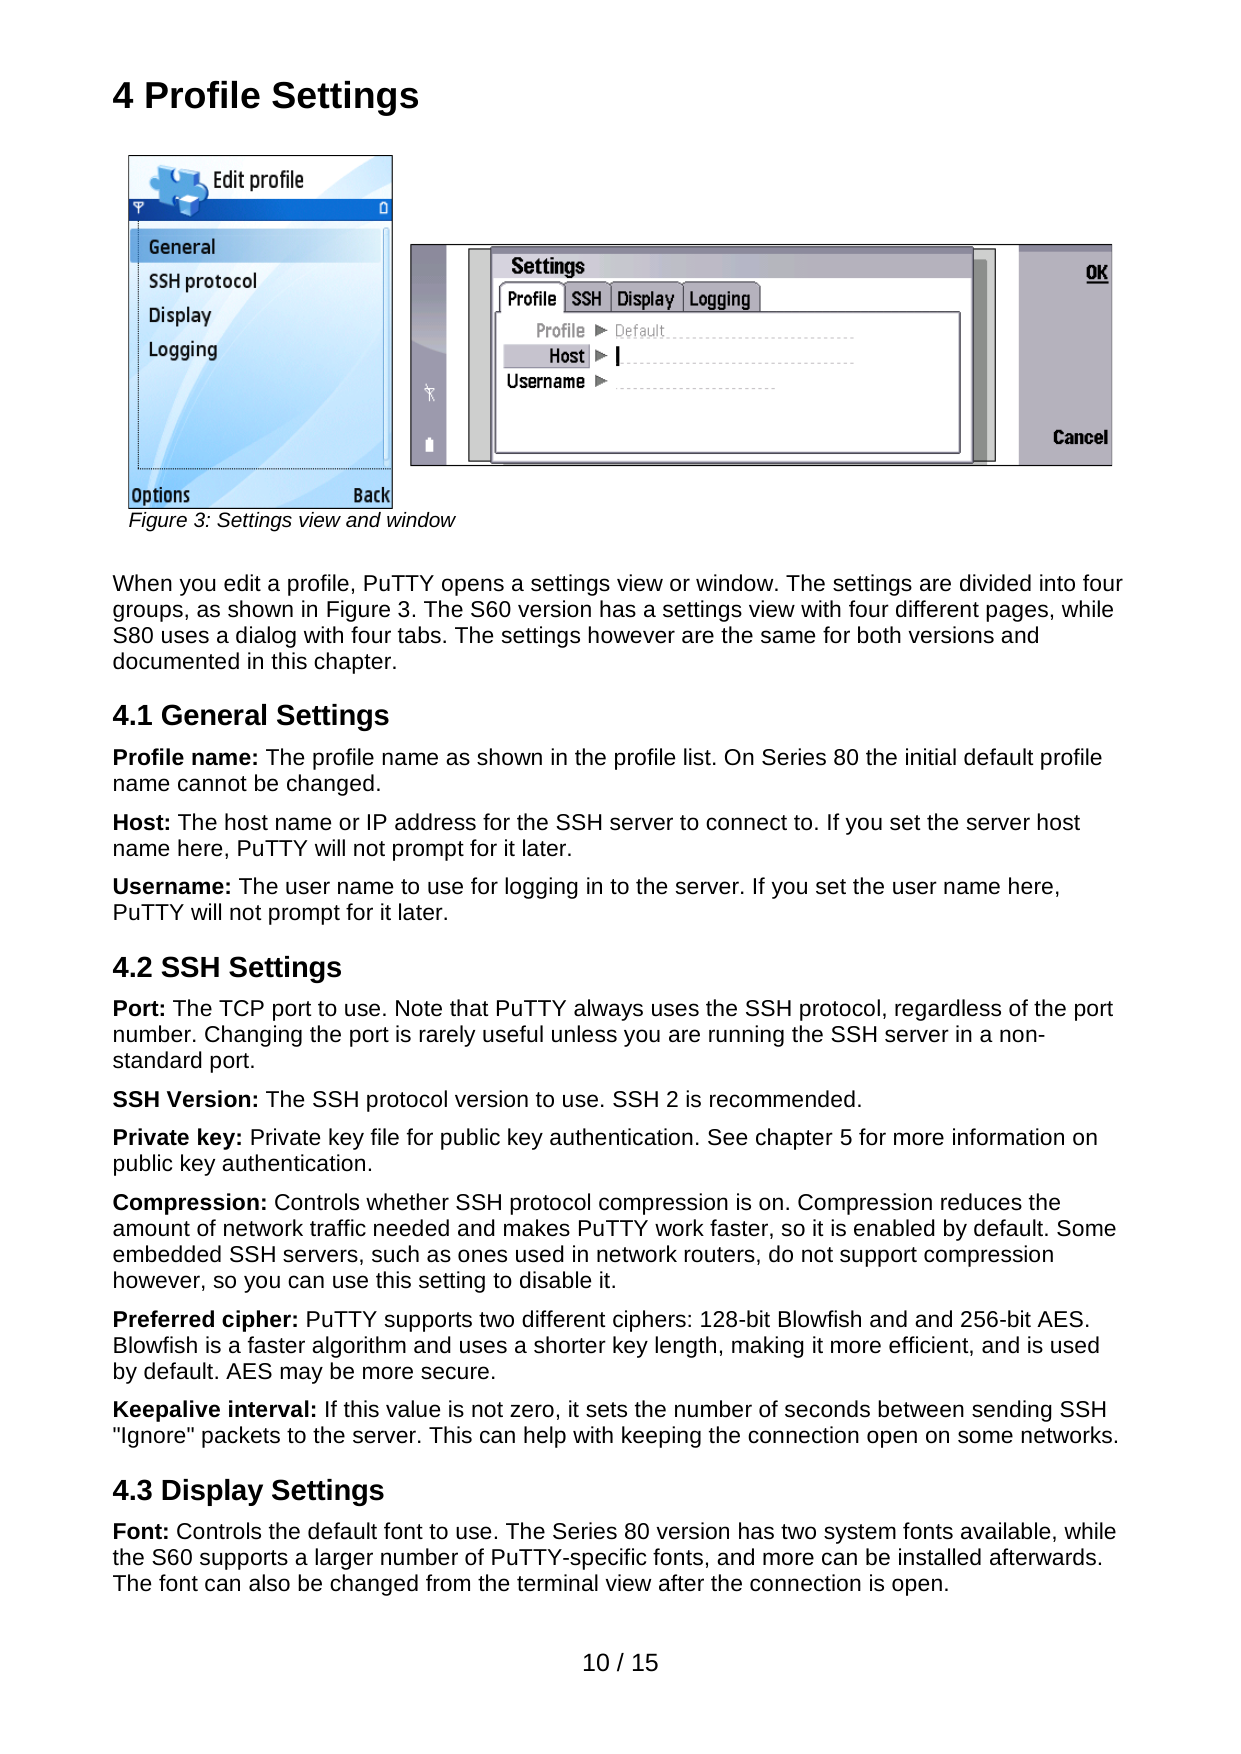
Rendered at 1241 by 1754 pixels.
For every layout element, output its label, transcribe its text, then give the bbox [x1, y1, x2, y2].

text When you edit a profile, PuTTY opens a settings view or window. The settings are divided into four groups, as shown in Figure 3. The S60 version has a settings view with four different pages, while S80 uses a dialog with four tabs. The settings however are the same for both versions and documented in this chapter. [112, 570, 1128, 674]
text Username: The user name to use for logging in to the server. If you set the user name here, PuTTY will not prompt for it later. [112, 873, 1128, 926]
subtitle Profile Settings [112, 75, 1128, 117]
text Port: The TCP port to use. Note that PuTTY always uses the SSH protocol, regardless of the port number. Changing the port is rarely useful unless you are running the SSH server in a non-standard port. [112, 996, 1128, 1074]
text Private key: Private key file for public key authentication. See chapter 5 for more information on public key authentication. [112, 1125, 1128, 1177]
text Figure 3: Settings view and window [128, 509, 1112, 532]
text Compression: Controls whether SSH protocol compression is on. Compression reduces the amount of network traffic needed and makes PuTTY work faster, so it is enabled by default. Some embedded SSH servers, such as ones used in network routers, do not support compression however, so you can use this setting to disable it. [112, 1189, 1128, 1293]
text Host: The host name or IP address for the SSH server to connect to. If you set the server host name here, PuTTY will not prompt for it later. [112, 809, 1128, 861]
text Keepalive interval: If this value is not zero, it sets the number of seconds between sending SSH "Ignore" packets to the server. This can help with keeping the connection open on some networks. [112, 1397, 1128, 1449]
text Font: Controls the default font to use. The Series 80 version has two system fonts available, while the S60 supports a larger number of PuTTY-specific fonts, and more can be installed afterwards. The font can also be changed from the terminal view after the connection is open. [112, 1519, 1128, 1597]
subtitle General Settings [112, 699, 1128, 732]
subtitle SSH Settings [112, 951, 1128, 983]
text SSH Version: The SSH protocol version to use. SSH 2 is recommended. [112, 1086, 1128, 1112]
subtitle Display Settings [112, 1474, 1128, 1506]
picture [128, 155, 1113, 509]
text Profile name: The profile name as shown in the profile list. On Series 80 the initial default profile name cannot be changed. [112, 744, 1128, 796]
text Preferred cipher: PuTTY supports two different ciphers: 128-bit Blowfish and and 256-bit AES. Blowfish is a faster algorithm and uses a shorter key length, making it more efficient, and is used by default. AES may be more secure. [112, 1306, 1128, 1384]
